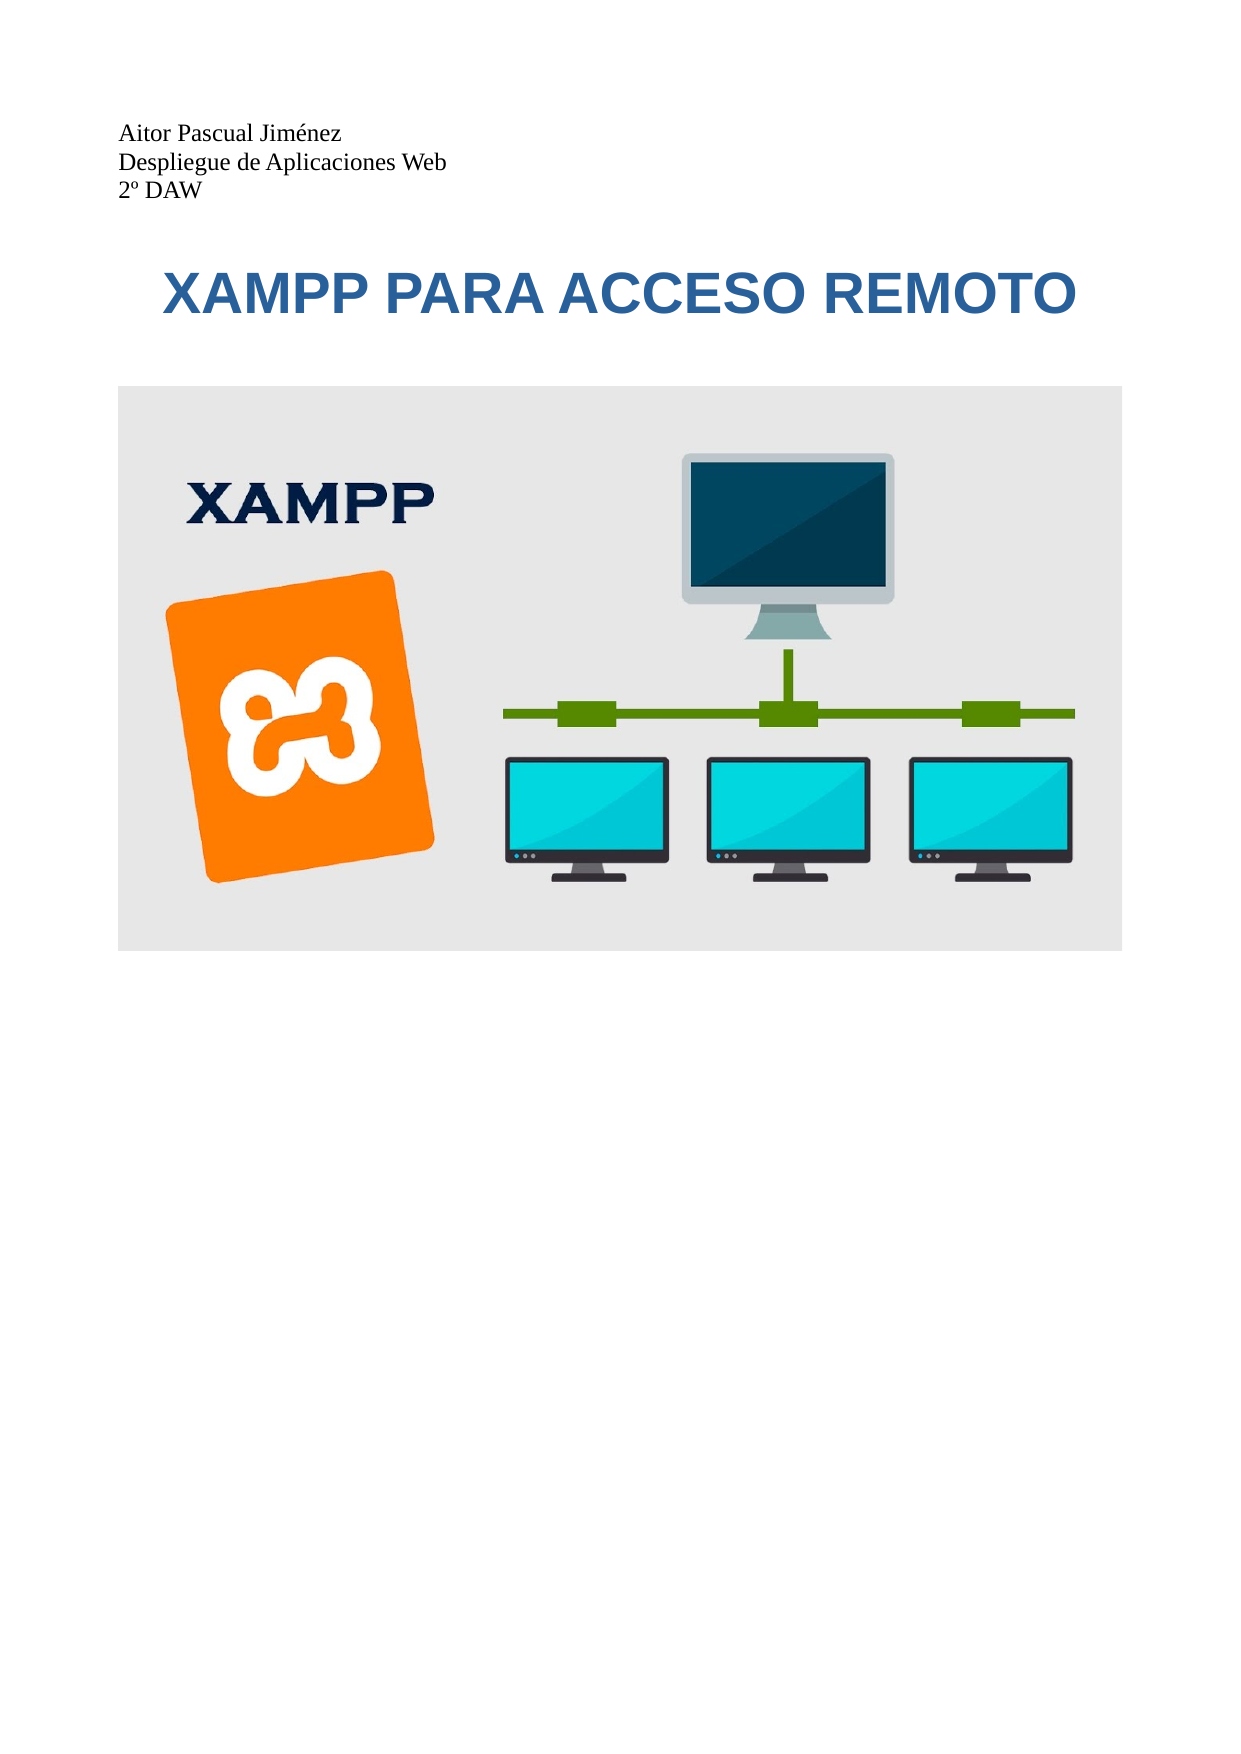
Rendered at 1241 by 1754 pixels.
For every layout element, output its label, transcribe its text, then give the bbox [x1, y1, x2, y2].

picture [118, 386, 1123, 951]
title XAMPP PARA ACCESO REMOTO [118, 259, 1122, 326]
